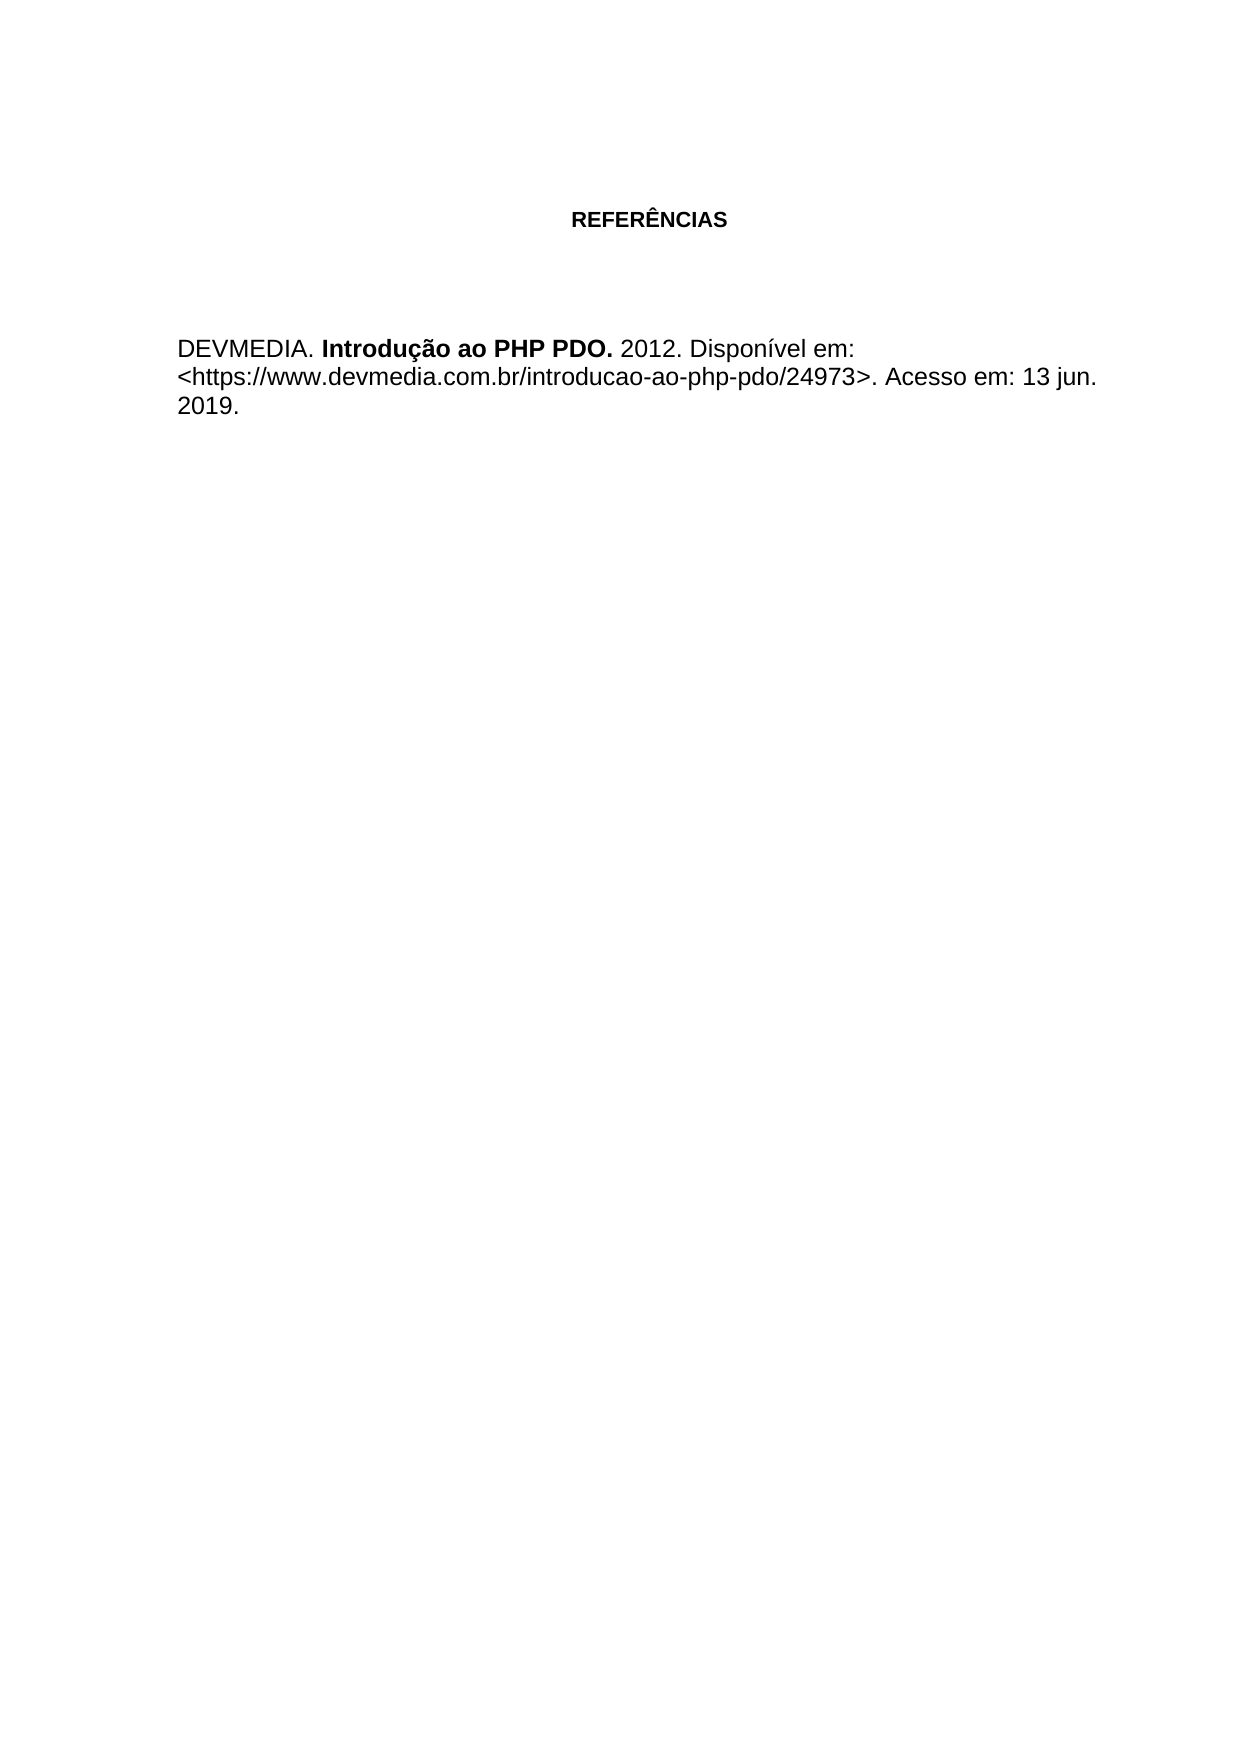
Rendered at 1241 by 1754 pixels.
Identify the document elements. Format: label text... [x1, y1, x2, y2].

text REFERÊNCIAS [571, 207, 1136, 232]
text <https://www.devmedia.com.br/introducao-ao-php-pdo/24973>. Acesso em: 13 jun. 2019. [177, 363, 1136, 420]
text DEVMEDIA. Introdução ao PHP PDO. 2012. Disponível em: [177, 335, 1136, 363]
